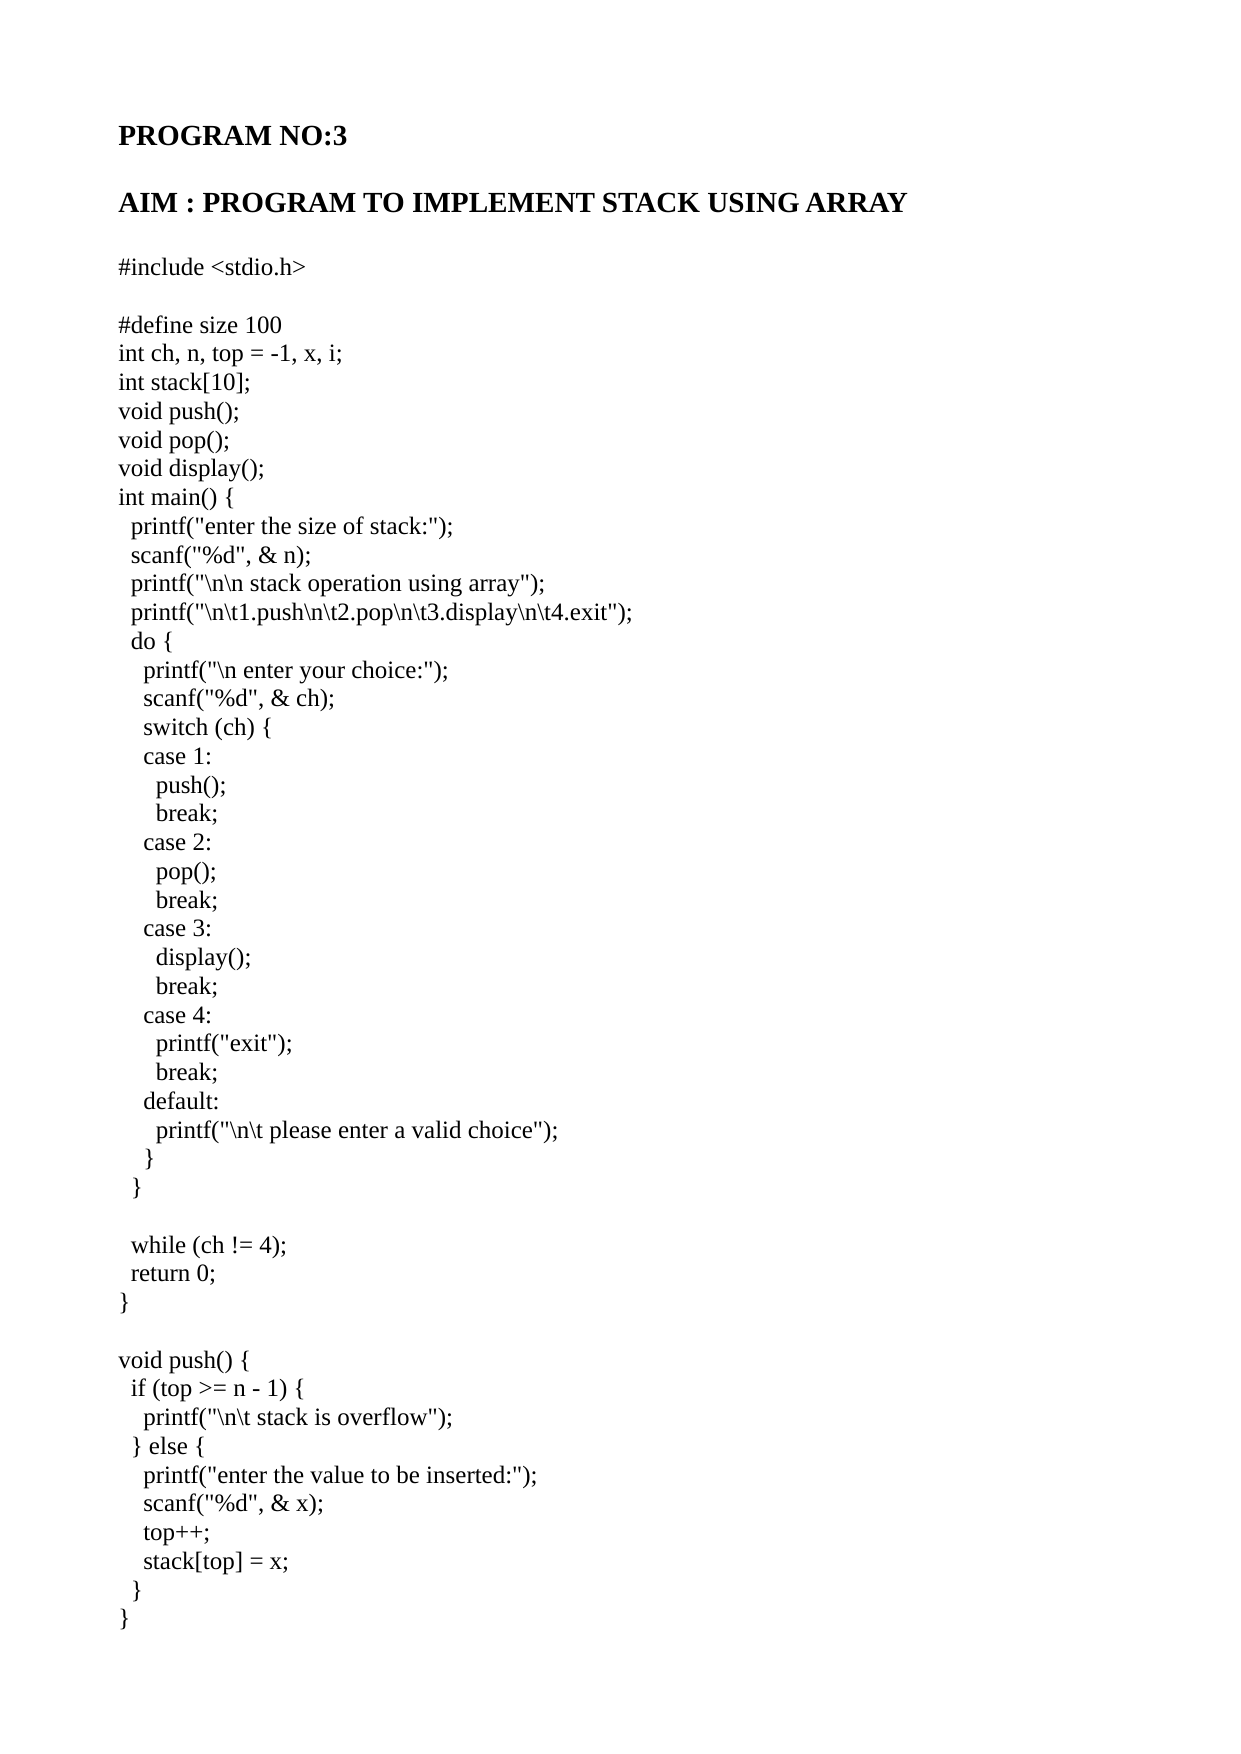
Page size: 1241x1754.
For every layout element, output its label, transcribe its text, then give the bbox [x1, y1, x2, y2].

text void display(); [118, 453, 1122, 482]
text push(); [118, 770, 1122, 798]
text printf("\n\t1.push\n\t2.pop\n\t3.display\n\t4.exit"); [118, 597, 1122, 626]
text printf("enter the value to be inserted:"); [118, 1460, 1122, 1488]
text pop(); [118, 856, 1122, 885]
text int stack[10]; [118, 367, 1122, 396]
text do { [118, 626, 1122, 655]
text printf("enter the size of stack:"); [118, 511, 1122, 540]
text break; [118, 971, 1122, 1000]
text void push() { [118, 1345, 1122, 1373]
text return 0; [118, 1258, 1122, 1287]
text #include <stdio.h> [118, 252, 1122, 281]
text break; [118, 885, 1122, 913]
text } [118, 1143, 1122, 1172]
text } [118, 1287, 1122, 1316]
text if (top >= n - 1) { [118, 1373, 1122, 1402]
text while (ch != 4); [118, 1230, 1122, 1258]
text } [118, 1172, 1122, 1201]
text case 1: [118, 741, 1122, 770]
text } else { [118, 1431, 1122, 1460]
text case 2: [118, 827, 1122, 856]
text void pop(); [118, 425, 1122, 453]
text scanf("%d", & x); [118, 1488, 1122, 1517]
text case 4: [118, 1000, 1122, 1028]
text scanf("%d", & ch); [118, 683, 1122, 712]
text } [118, 1603, 1122, 1632]
text case 3: [118, 913, 1122, 942]
text #define size 100 [118, 310, 1122, 338]
text int main() { [118, 482, 1122, 511]
text break; [118, 798, 1122, 827]
text printf("\n\t please enter a valid choice"); [118, 1115, 1122, 1143]
text AIM : PROGRAM TO IMPLEMENT STACK USING ARRAY [118, 185, 1122, 219]
text stack[top] = x; [118, 1546, 1122, 1575]
text PROGRAM NO:3 [118, 118, 1122, 152]
text printf("\n enter your choice:"); [118, 655, 1122, 683]
text top++; [118, 1517, 1122, 1546]
text display(); [118, 942, 1122, 971]
text switch (ch) { [118, 712, 1122, 741]
text default: [118, 1086, 1122, 1115]
text break; [118, 1057, 1122, 1086]
text scanf("%d", & n); [118, 540, 1122, 568]
text void push(); [118, 396, 1122, 425]
text printf("\n\t stack is overflow"); [118, 1402, 1122, 1431]
text } [118, 1575, 1122, 1603]
text printf("exit"); [118, 1028, 1122, 1057]
text int ch, n, top = -1, x, i; [118, 338, 1122, 367]
text printf("\n\n stack operation using array"); [118, 568, 1122, 597]
